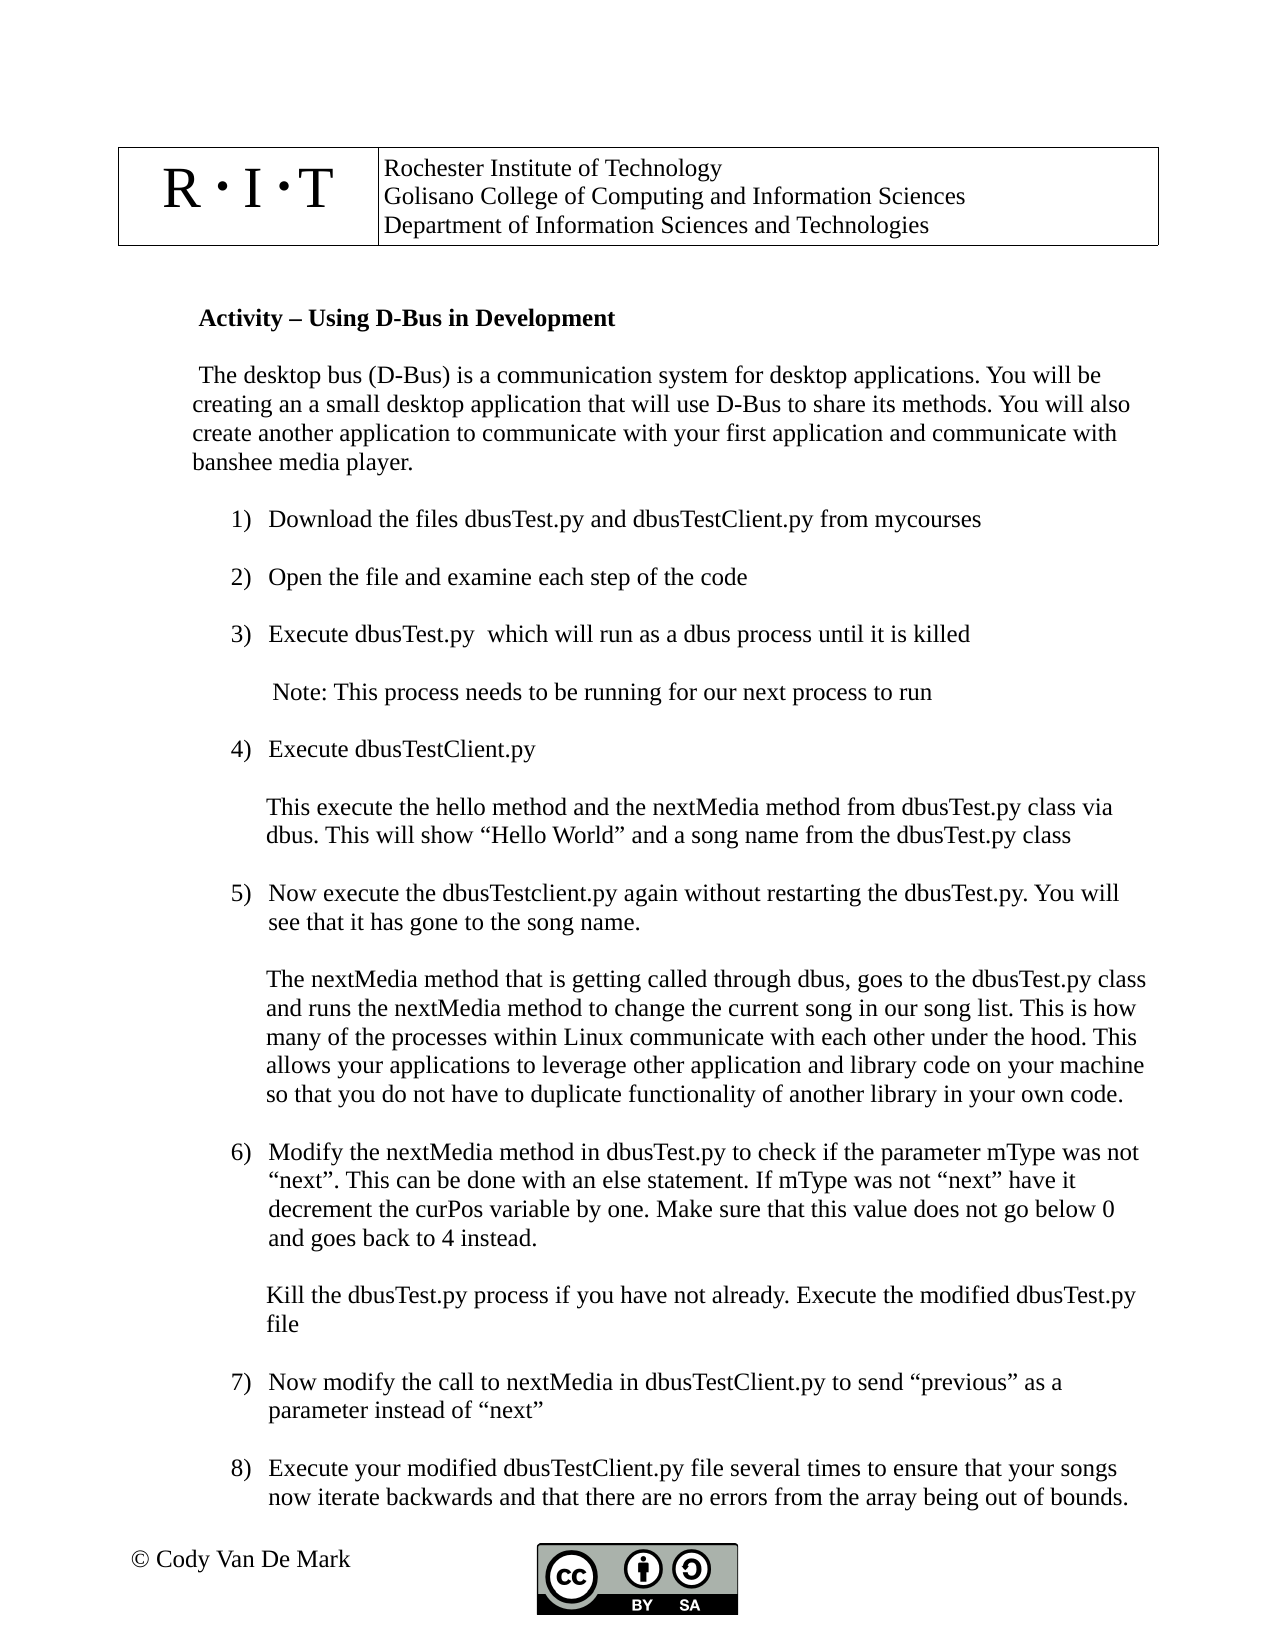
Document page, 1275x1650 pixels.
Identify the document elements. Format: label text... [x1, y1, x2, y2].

list Download the files dbusTest.py and dbusTestClient.py from mycourses [231, 504, 1157, 533]
text Kill the dbusTest.py process if you have not already. Execute the modified dbusTest.py file [118, 1281, 1157, 1338]
picture [536, 1543, 739, 1615]
text The nextMedia method that is getting called through dbus, goes to the dbusTest.py class and runs the nextMedia method to change the current song in our song list. This is how many of the processes within Linux communicate with each other under the hood. This allows your applications to leverage other application and library code on your machine so that you do not have to duplicate functionality of another library in your own code. [118, 964, 1157, 1108]
list Execute dbusTest.py which will run as a dbus process until it is killed [231, 619, 1157, 648]
text Note: This process needs to be running for our next process to run [118, 677, 1157, 706]
list Now execute the dbusTestclient.py again without restarting the dbusTest.py. You will see that it has gone to the song name. [231, 878, 1157, 936]
list Modify the nextMedia method in dbusTest.py to check if the parameter mType was not “next”. This can be done with an else statement. If mType was not “next” have it decrement the curPos variable by one. Make sure that this value does not go below 0 and goes back to 4 instead. [231, 1137, 1157, 1252]
text Activity – Using D-Bus in Development [118, 303, 1157, 332]
list Execute dbusTestClient.py [231, 734, 1157, 763]
text The desktop bus (D-Bus) is a communication system for desktop applications. You will be creating an a small desktop application that will use D-Bus to share its methods. You will also create another application to communicate with your first application and communicate with banshee media player. [118, 361, 1157, 476]
list Execute your modified dbusTestClient.py file several times to ensure that your songs now iterate backwards and that there are no errors from the array being out of bounds. [231, 1453, 1157, 1511]
list Now modify the call to nextMedia in dbusTestClient.py to send “previous” as a parameter instead of “next” [231, 1367, 1157, 1424]
text This execute the hello method and the nextMedia method from dbusTest.py class via dbus. This will show “Hello World” and a song name from the dbusTest.py class [118, 792, 1157, 849]
list Open the file and examine each step of the code [231, 562, 1157, 591]
